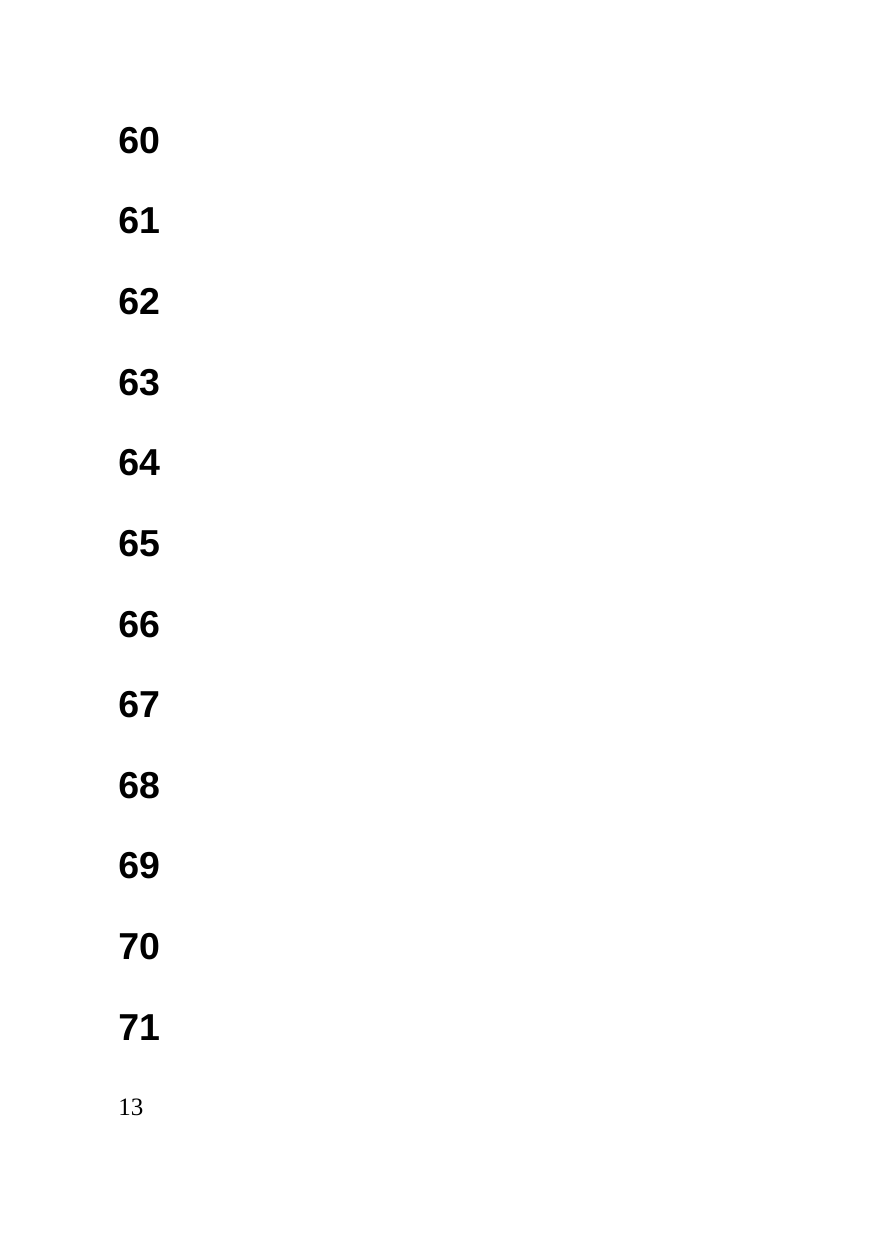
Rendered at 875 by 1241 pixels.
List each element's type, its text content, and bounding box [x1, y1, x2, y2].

subtitle 65 [118, 521, 756, 564]
subtitle 66 [118, 602, 756, 645]
subtitle 67 [118, 682, 756, 726]
subtitle 61 [118, 199, 756, 242]
subtitle 70 [118, 924, 756, 967]
subtitle 60 [118, 118, 756, 161]
subtitle 64 [118, 441, 756, 484]
subtitle 71 [118, 1005, 756, 1048]
subtitle 63 [118, 360, 756, 403]
subtitle 69 [118, 844, 756, 887]
subtitle 68 [118, 763, 756, 806]
subtitle 62 [118, 279, 756, 322]
